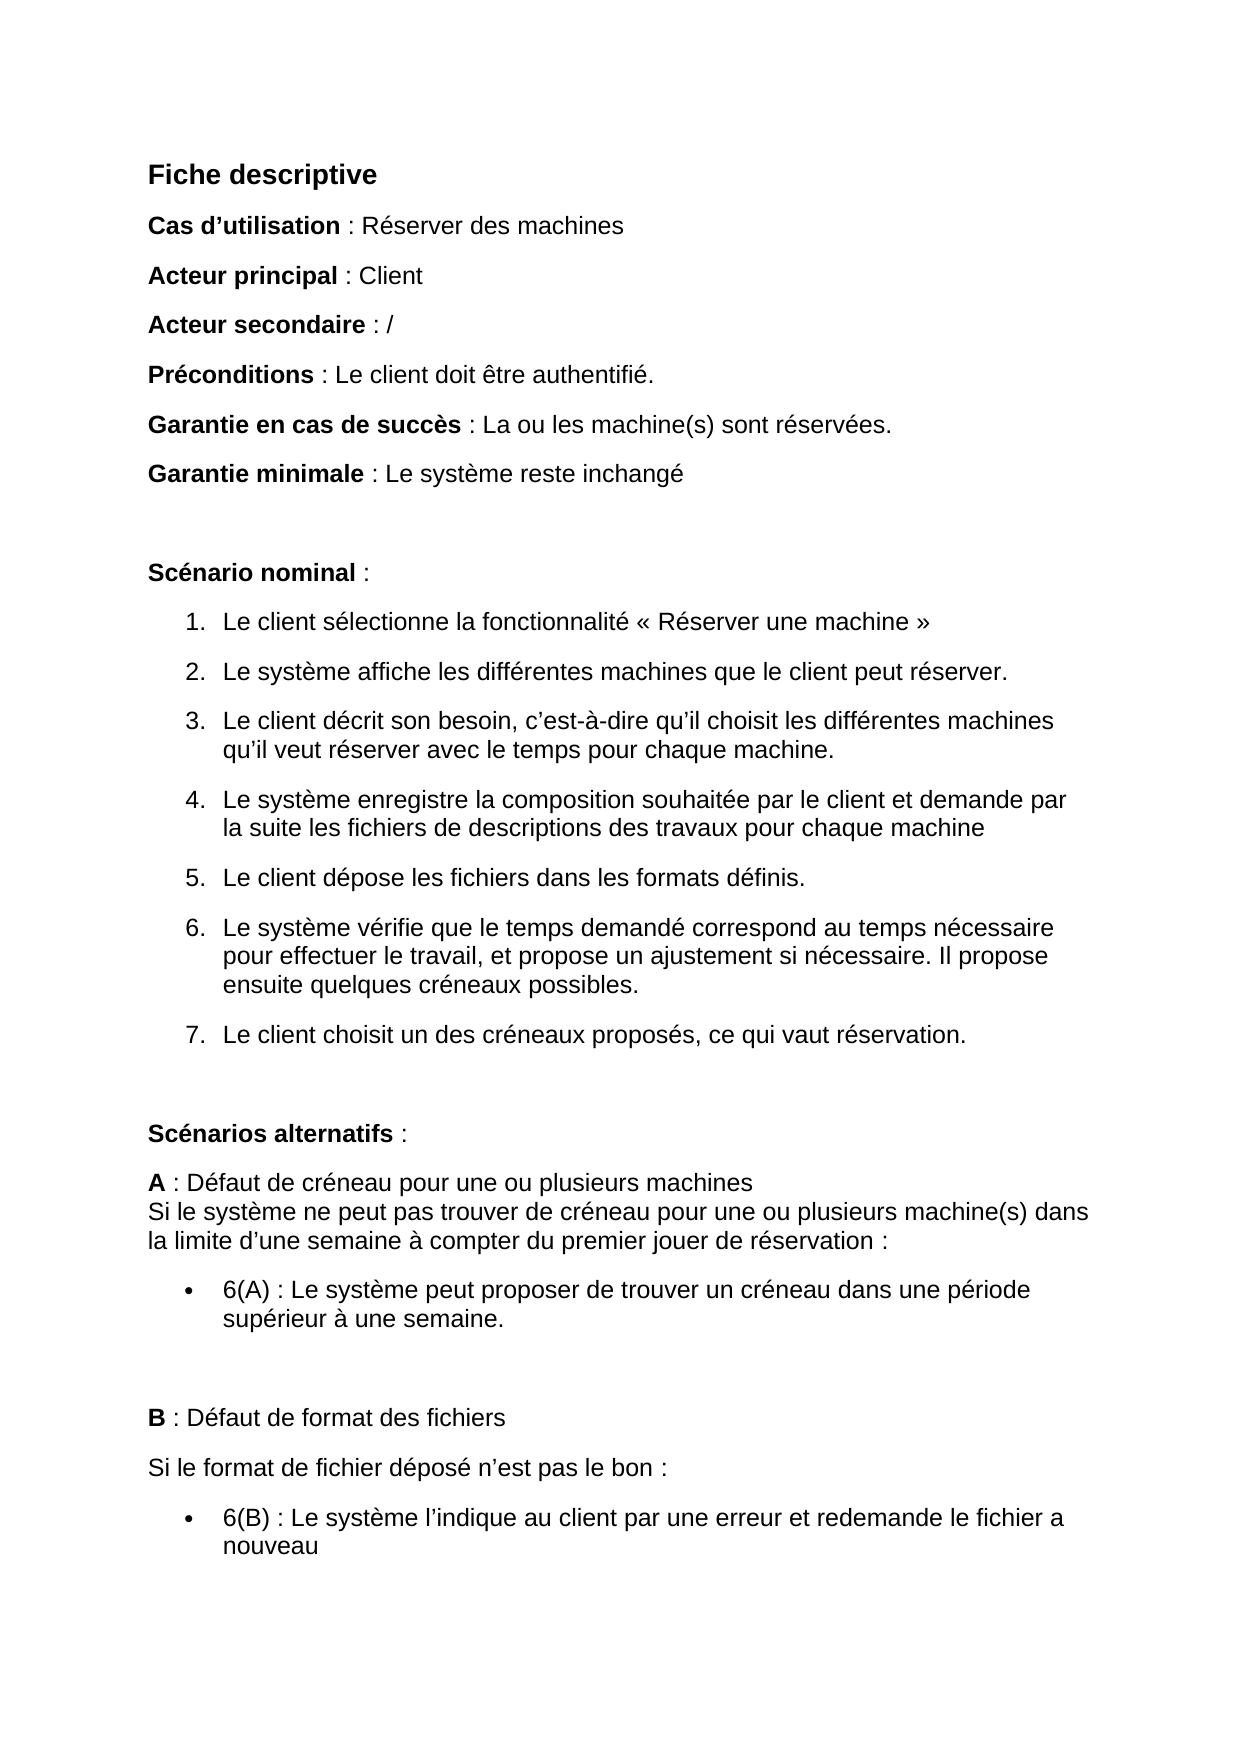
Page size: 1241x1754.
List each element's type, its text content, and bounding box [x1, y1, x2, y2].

text Cas d’utilisation : Réserver des machines [148, 211, 1093, 240]
text Préconditions : Le client doit être authentifié. [148, 360, 1093, 389]
list Le système affiche les différentes machines que le client peut réserver. [185, 657, 1093, 686]
text A : Défaut de créneau pour une ou plusieurs machines Si le système ne peut pas trouver de créneau pour une ou plusieurs machine(s) dans la limite d’une semaine à compter du premier jouer de réservation : [148, 1168, 1093, 1255]
text Scénarios alternatifs : [148, 1119, 1093, 1148]
text Garantie en cas de succès : La ou les machine(s) sont réservées. [148, 409, 1093, 438]
list Le client choisit un des créneaux proposés, ce qui vaut réservation. [185, 1020, 1093, 1048]
list 6(B) : Le système l’indique au client par une erreur et redemande le fichier a nouveau [185, 1503, 1093, 1560]
text Scénario nominal : [148, 558, 1093, 586]
text B : Défaut de format des fichiers [148, 1403, 1093, 1432]
text Garantie minimale : Le système reste inchangé [148, 459, 1093, 488]
text Acteur secondaire : / [148, 310, 1093, 339]
text Acteur principal : Client [148, 261, 1093, 289]
list Le client décrit son besoin, c’est-à-dire qu’il choisit les différentes machines qu’il veut réserver avec le temps pour chaque machine. [185, 706, 1093, 764]
subtitle Fiche descriptive [148, 158, 1093, 190]
list Le système vérifie que le temps demandé correspond au temps nécessaire pour effectuer le travail, et propose un ajustement si nécessaire. Il propose ensuite quelques créneaux possibles. [185, 913, 1093, 999]
list Le client sélectionne la fonctionnalité « Réserver une machine » [185, 607, 1093, 636]
list Le client dépose les fichiers dans les formats définis. [185, 863, 1093, 892]
text Si le format de fichier déposé n’est pas le bon : [148, 1453, 1093, 1482]
list 6(A) : Le système peut proposer de trouver un créneau dans une période supérieur à une semaine. [185, 1276, 1093, 1333]
list Le système enregistre la composition souhaitée par le client et demande par la suite les fichiers de descriptions des travaux pour chaque machine [185, 785, 1093, 842]
